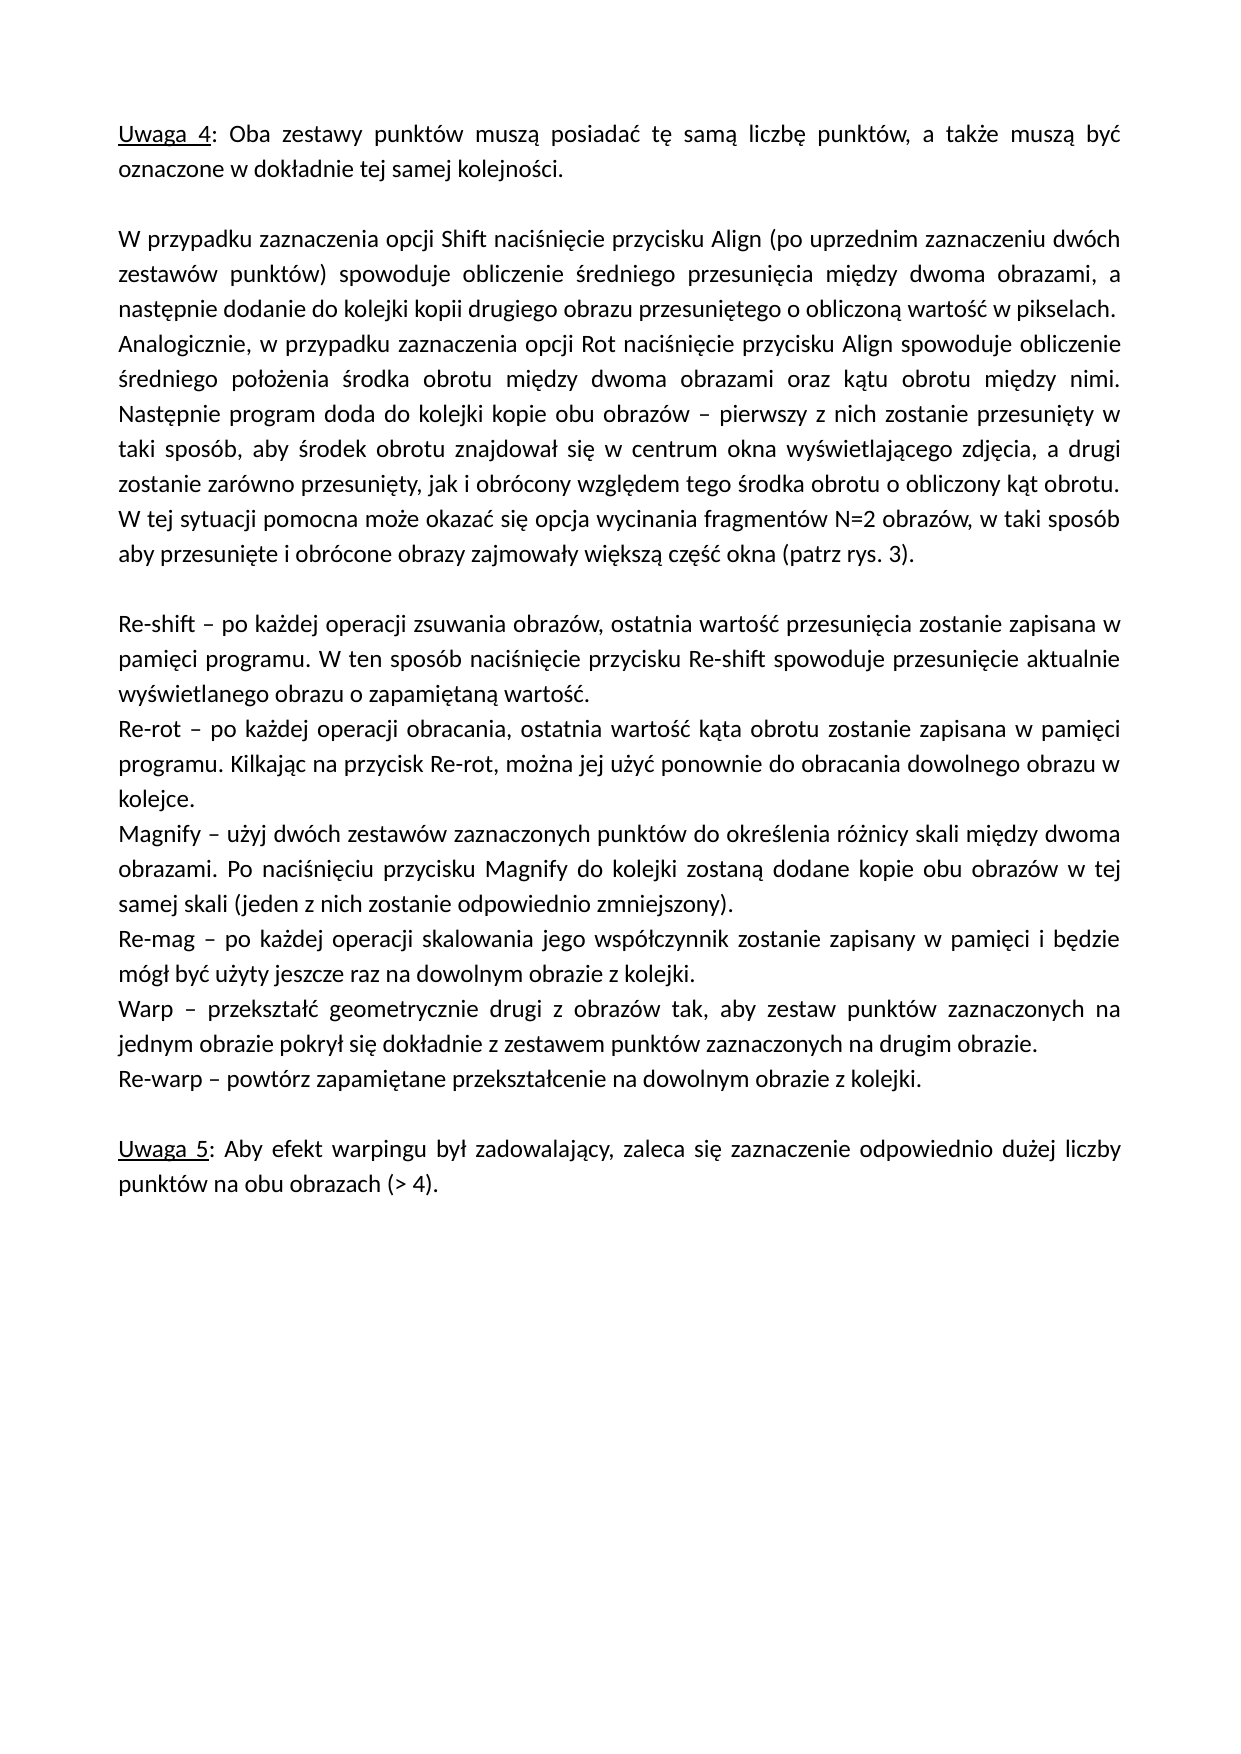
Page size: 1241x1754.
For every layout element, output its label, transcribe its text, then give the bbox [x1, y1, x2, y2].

text Re-warp – powtórz zapamiętane przekształcenie na dowolnym obrazie z kolejki. [118, 1063, 1122, 1094]
text Warp – przekształć geometrycznie drugi z obrazów tak, aby zestaw punktów zaznaczonych na jednym obrazie pokrył się dokładnie z zestawem punktów zaznaczonych na drugim obrazie. [118, 993, 1122, 1059]
text Uwaga 4: Oba zestawy punktów muszą posiadać tę samą liczbę punktów, a także muszą być oznaczone w dokładnie tej samej kolejności. [118, 118, 1122, 184]
text Re-mag – po każdej operacji skalowania jego współczynnik zostanie zapisany w pamięci i będzie mógł być użyty jeszcze raz na dowolnym obrazie z kolejki. [118, 923, 1122, 989]
text Re-shift – po każdej operacji zsuwania obrazów, ostatnia wartość przesunięcia zostanie zapisana w pamięci programu. W ten sposób naciśnięcie przycisku Re-shift spowoduje przesunięcie aktualnie wyświetlanego obrazu o zapamiętaną wartość. [118, 608, 1122, 709]
text W przypadku zaznaczenia opcji Shift naciśnięcie przycisku Align (po uprzednim zaznaczeniu dwóch zestawów punktów) spowoduje obliczenie średniego przesunięcia między dwoma obrazami, a następnie dodanie do kolejki kopii drugiego obrazu przesuniętego o obliczoną wartość w pikselach. [118, 223, 1122, 324]
text Re-rot – po każdej operacji obracania, ostatnia wartość kąta obrotu zostanie zapisana w pamięci programu. Kilkając na przycisk Re-rot, można jej użyć ponownie do obracania dowolnego obrazu w kolejce. [118, 713, 1122, 814]
text Analogicznie, w przypadku zaznaczenia opcji Rot naciśnięcie przycisku Align spowoduje obliczenie średniego położenia środka obrotu między dwoma obrazami oraz kątu obrotu między nimi. Następnie program doda do kolejki kopie obu obrazów – pierwszy z nich zostanie przesunięty w taki sposób, aby środek obrotu znajdował się w centrum okna wyświetlającego zdjęcia, a drugi zostanie zarówno przesunięty, jak i obrócony względem tego środka obrotu o obliczony kąt obrotu. W tej sytuacji pomocna może okazać się opcja wycinania fragmentów N=2 obrazów, w taki sposób aby przesunięte i obrócone obrazy zajmowały większą część okna (patrz rys. 3). [118, 328, 1122, 569]
text Uwaga 5: Aby efekt warpingu był zadowalający, zaleca się zaznaczenie odpowiednio dużej liczby punktów na obu obrazach (> 4). [118, 1133, 1122, 1199]
text Magnify – użyj dwóch zestawów zaznaczonych punktów do określenia różnicy skali między dwoma obrazami. Po naciśnięciu przycisku Magnify do kolejki zostaną dodane kopie obu obrazów w tej samej skali (jeden z nich zostanie odpowiednio zmniejszony). [118, 818, 1122, 919]
